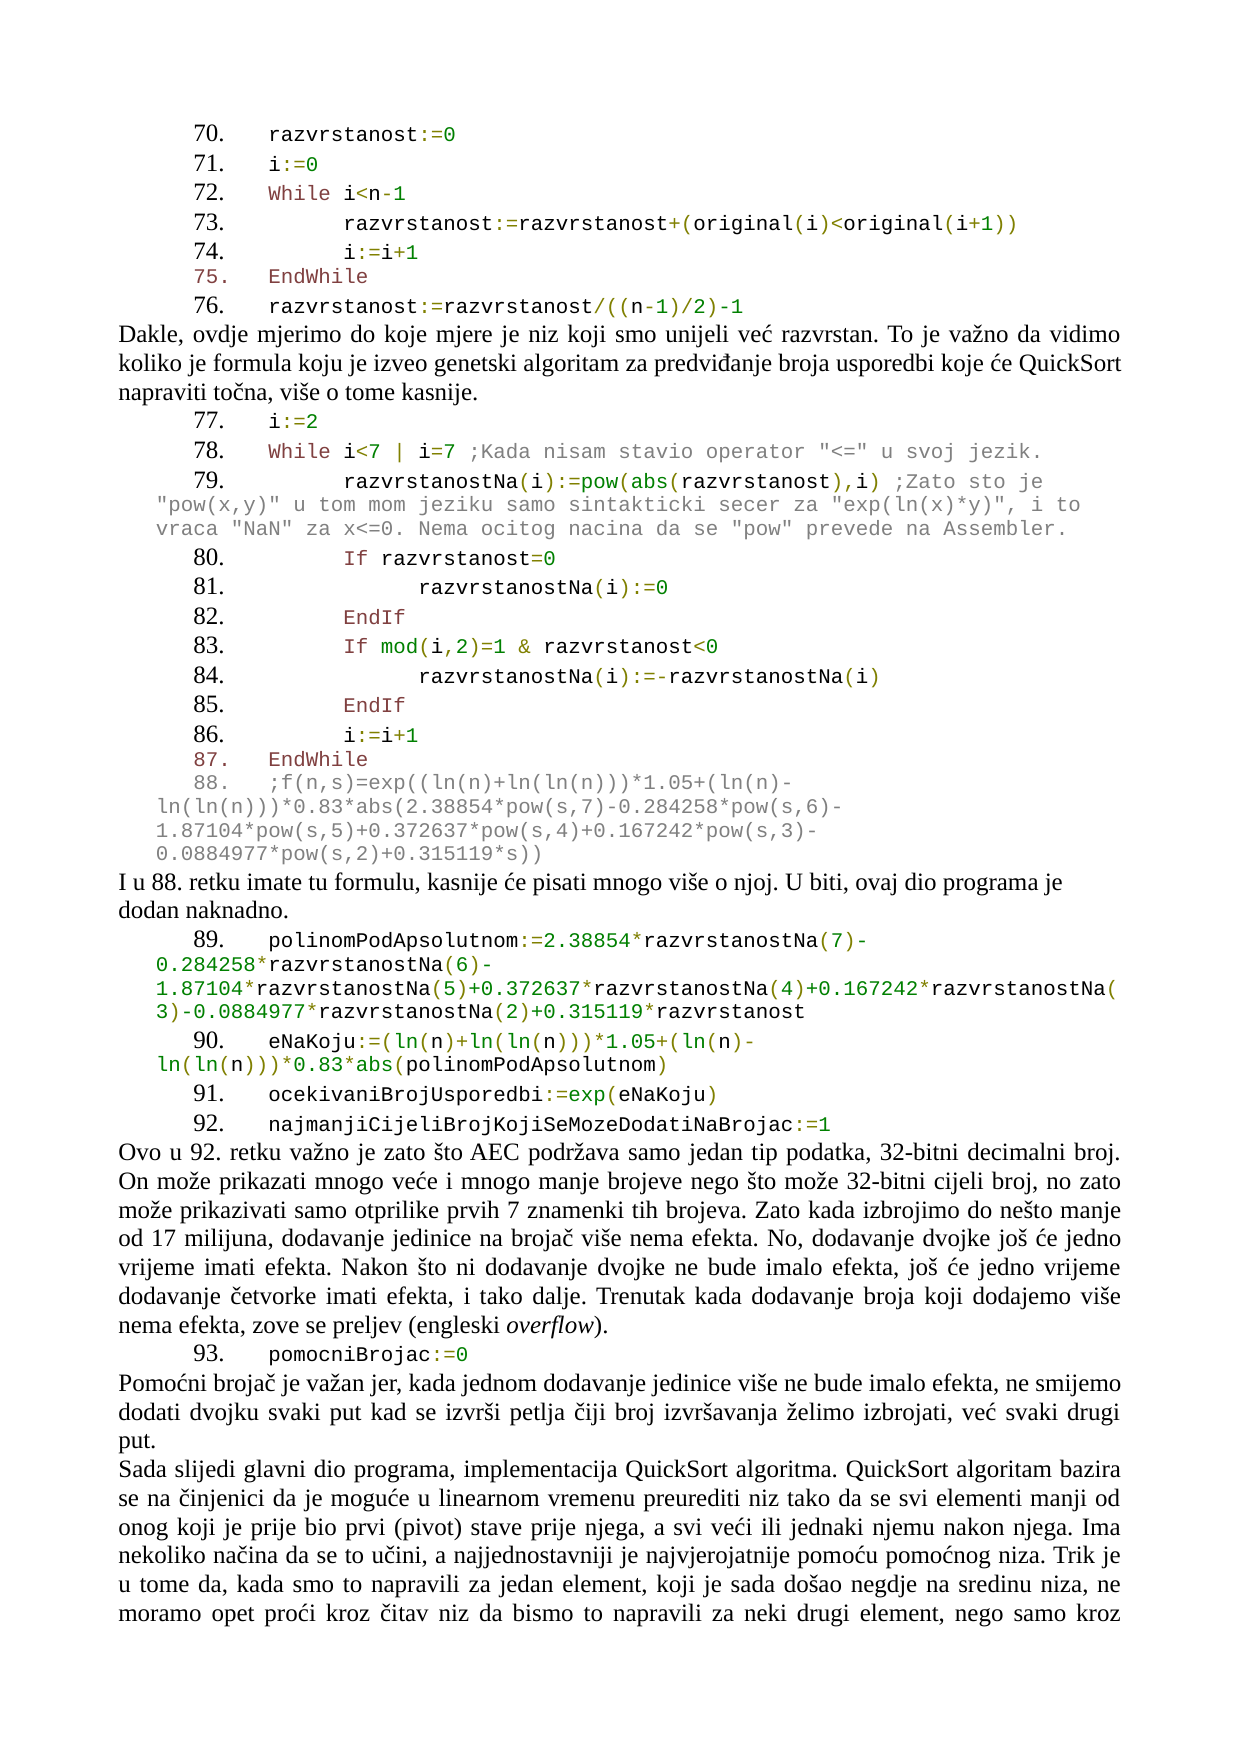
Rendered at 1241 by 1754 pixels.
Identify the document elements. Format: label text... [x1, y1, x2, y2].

list razvrstanostNa(i):=pow(abs(razvrstanost),i) ;Zato sto je "pow(x,y)" u tom mom jeziku samo sintakticki secer za "exp(ln(x)*y)", i to vraca "NaN" za x<=0. Nema ocitog nacina da se "pow" prevede na Assembler. [156, 465, 1122, 542]
list razvrstanostNa(i):=-razvrstanostNa(i) [156, 660, 1122, 689]
list While i<n-1 [156, 177, 1122, 207]
list EndIf [156, 601, 1122, 630]
text Ovo u 92. retku važno je zato što AEC podržava samo jedan tip podatka, 32-bitni decimalni broj. On može prikazati mnogo veće i mnogo manje brojeve nego što može 32-bitni cijeli broj, no zato može prikazivati samo otprilike prvih 7 znamenki tih brojeva. Zato kada izbrojimo do nešto manje od 17 milijuna, dodavanje jedinice na brojač više nema efekta. No, dodavanje dvojke još će jedno vrijeme imati efekta. Nakon što ni dodavanje dvojke ne bude imalo efekta, još će jedno vrijeme dodavanje četvorke imati efekta, i tako dalje. Trenutak kada dodavanje broja koji dodajemo više nema efekta, zove se preljev (engleski overflow). [118, 1137, 1122, 1338]
list pomocniBrojac:=0 [156, 1338, 1122, 1368]
list i:=i+1 [156, 236, 1122, 266]
text I u 88. retku imate tu formulu, kasnije će pisati mnogo više o njoj. U biti, ovaj dio programa je dodan naknadno. [118, 867, 1122, 924]
text Dakle, ovdje mjerimo do koje mjere je niz koji smo unijeli već razvrstan. To je važno da vidimo koliko je formula koju je izveo genetski algoritam za predviđanje broja usporedbi koje će QuickSort napraviti točna, više o tome kasnije. [118, 319, 1122, 406]
list i:=2 [156, 406, 1122, 435]
list polinomPodApsolutnom:=2.38854*razvrstanostNa(7)-0.284258*razvrstanostNa(6)-1.87104*razvrstanostNa(5)+0.372637*razvrstanostNa(4)+0.167242*razvrstanostNa(3)-0.0884977*razvrstanostNa(2)+0.315119*razvrstanost [156, 924, 1122, 1025]
list ocekivaniBrojUsporedbi:=exp(eNaKoju) [156, 1078, 1122, 1108]
list razvrstanost:=razvrstanost/((n-1)/2)-1 [156, 290, 1122, 319]
list While i<7 | i=7 ;Kada nisam stavio operator "<=" u svoj jezik. [156, 435, 1122, 465]
list If razvrstanost=0 [156, 542, 1122, 571]
list EndWhile [156, 749, 1122, 772]
text Pomoćni brojač je važan jer, kada jednom dodavanje jedinice više ne bude imalo efekta, ne smijemo dodati dvojku svaki put kad se izvrši petlja čiji broj izvršavanja želimo izbrojati, već svaki drugi put. [118, 1368, 1122, 1454]
list EndIf [156, 689, 1122, 719]
text Sada slijedi glavni dio programa, implementacija QuickSort algoritma. QuickSort algoritam bazira se na činjenici da je moguće u linearnom vremenu preurediti niz tako da se svi elementi manji od onog koji je prije bio prvi (pivot) stave prije njega, a svi veći ili jednaki njemu nakon njega. Ima nekoliko načina da se to učini, a najjednostavniji je najvjerojatnije pomoću pomoćnog niza. Trik je u tome da, kada smo to napravili za jedan element, koji je sada došao negdje na sredinu niza, ne moramo opet proći kroz čitav niz da bismo to napravili za neki drugi element, nego samo kroz [118, 1454, 1122, 1627]
list eNaKoju:=(ln(n)+ln(ln(n)))*1.05+(ln(n)-ln(ln(n)))*0.83*abs(polinomPodApsolutnom) [156, 1025, 1122, 1078]
list EndWhile [156, 266, 1122, 290]
list i:=i+1 [156, 719, 1122, 749]
list razvrstanost:=razvrstanost+(original(i)<original(i+1)) [156, 207, 1122, 236]
list If mod(i,2)=1 & razvrstanost<0 [156, 630, 1122, 660]
list razvrstanostNa(i):=0 [156, 571, 1122, 601]
list ;f(n,s)=exp((ln(n)+ln(ln(n)))*1.05+(ln(n)-ln(ln(n)))*0.83*abs(2.38854*pow(s,7)-0.284258*pow(s,6)-1.87104*pow(s,5)+0.372637*pow(s,4)+0.167242*pow(s,3)-0.0884977*pow(s,2)+0.315119*s)) [156, 772, 1122, 867]
list razvrstanost:=0 [156, 118, 1122, 148]
list i:=0 [156, 148, 1122, 177]
list najmanjiCijeliBrojKojiSeMozeDodatiNaBrojac:=1 [156, 1108, 1122, 1137]
